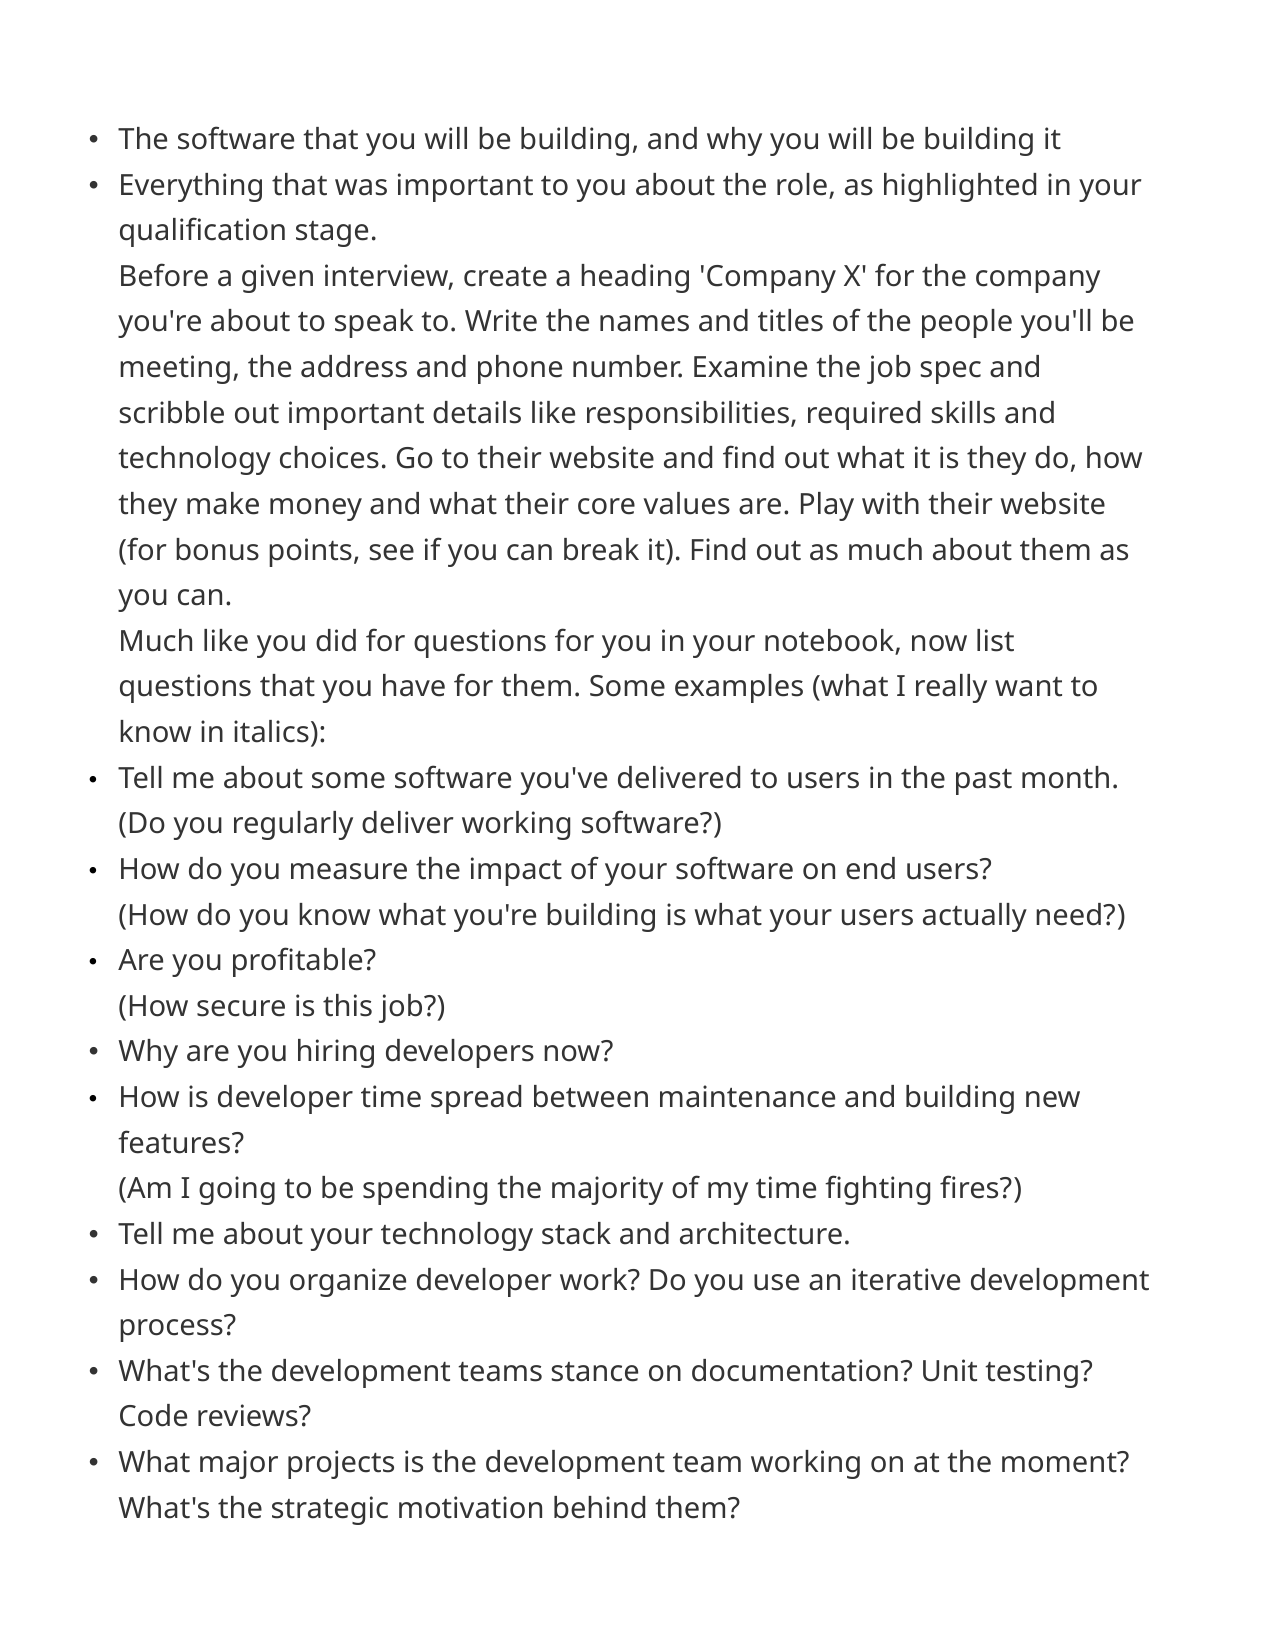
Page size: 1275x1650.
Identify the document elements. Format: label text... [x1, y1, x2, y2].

list Are you profitable? (How secure is this job?) [118, 939, 1157, 1025]
list What major projects is the development team working on at the moment? What's the strategic motivation behind them? [118, 1441, 1157, 1527]
list Tell me about your technology stack and architecture. [118, 1213, 1157, 1253]
text Much like you did for questions for you in your notebook, now list questions that you have for them. Some examples (what I really want to know in italics): [118, 620, 1157, 751]
list How do you measure the impact of your software on end users? (How do you know what you're building is what your users actually need?) [118, 848, 1157, 933]
list Everything that was important to you about the role, as highlighted in your qualification stage. [118, 164, 1157, 249]
list What's the development teams stance on documentation? Unit testing? Code reviews? [118, 1350, 1157, 1435]
list How do you organize developer work? Do you use an iterative development process? [118, 1259, 1157, 1344]
list Tell me about some software you've delivered to users in the past month. (Do you regularly deliver working software?) [118, 757, 1157, 842]
list The software that you will be building, and why you will be building it [118, 118, 1157, 158]
text Before a given interview, create a heading 'Company X' for the company you're about to speak to. Write the names and titles of the people you'll be meeting, the address and phone number. Examine the job spec and scribble out important details like responsibilities, required skills and technology choices. Go to their website and find out what it is they do, how they make money and what their core values are. Play with their website (for bonus points, see if you can break it). Find out as much about them as you can. [118, 255, 1157, 614]
list How is developer time spread between maintenance and building new features? (Am I going to be spending the majority of my time fighting fires?) [118, 1076, 1157, 1207]
list Why are you hiring developers now? [118, 1031, 1157, 1070]
